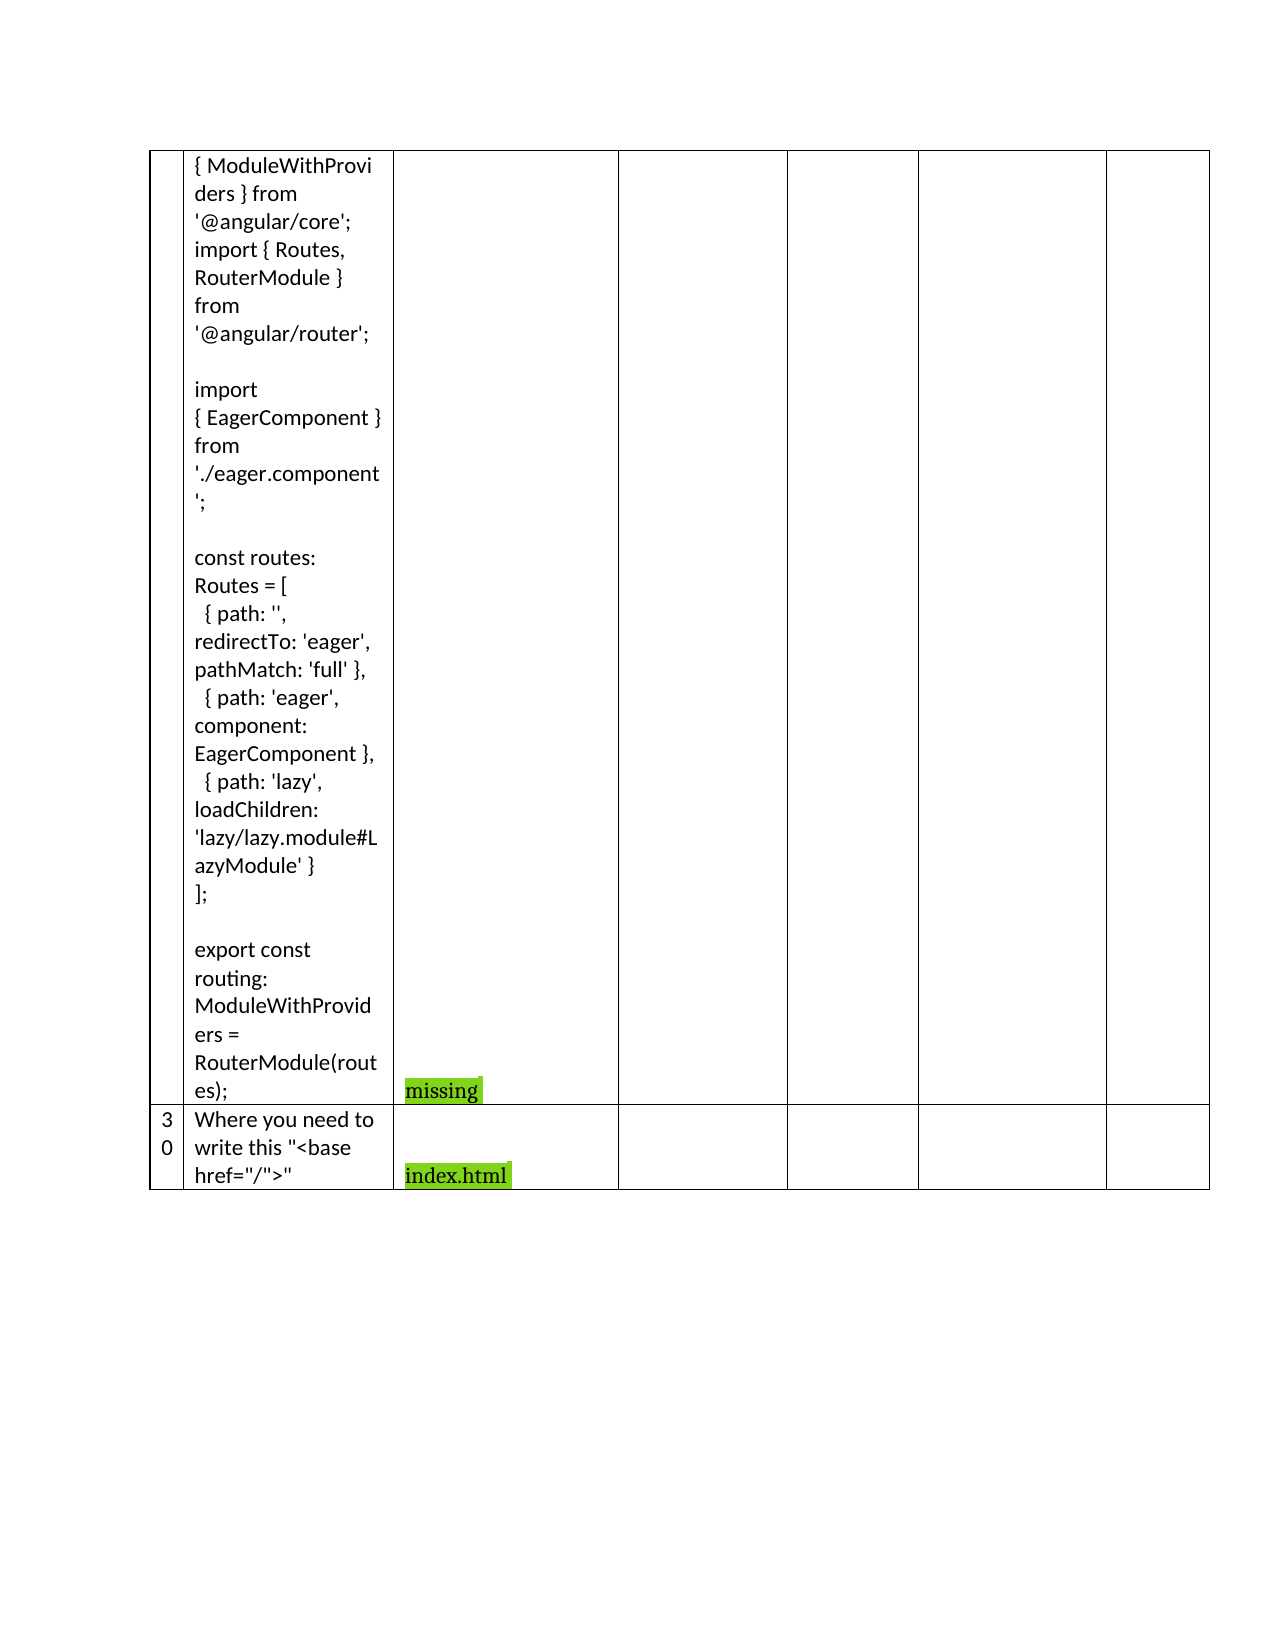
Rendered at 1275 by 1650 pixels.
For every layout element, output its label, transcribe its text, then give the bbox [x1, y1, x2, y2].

table_cell [788, 151, 918, 1104]
table_cell [619, 1105, 787, 1189]
table_cell [1107, 1105, 1209, 1189]
table_cell { ModuleWithProviders } from '@angular/core'; import { Routes, RouterModule } from '@angular/router'; import { EagerComponent } from './eager.component'; const routes: Routes = [ { path: '', redirectTo: 'eager', pathMatch: 'full' }, { path: 'eager', component: EagerComponent }, { path: 'lazy', loadChildren: 'lazy/lazy.module#LazyModule' } ]; export const routing: ModuleWithProviders = RouterModule(routes); [184, 151, 393, 1104]
table_cell index.html [394, 1105, 618, 1189]
table_cell 30 [151, 1105, 183, 1189]
table_cell Where you need to write this "<base href="/">" [184, 1105, 393, 1189]
table_cell [151, 151, 183, 1104]
table_cell missing [394, 151, 618, 1104]
table_cell [788, 1105, 918, 1189]
table_cell [1107, 151, 1209, 1104]
table_cell [919, 151, 1106, 1104]
table_cell [919, 1105, 1106, 1189]
table_cell [619, 151, 787, 1104]
